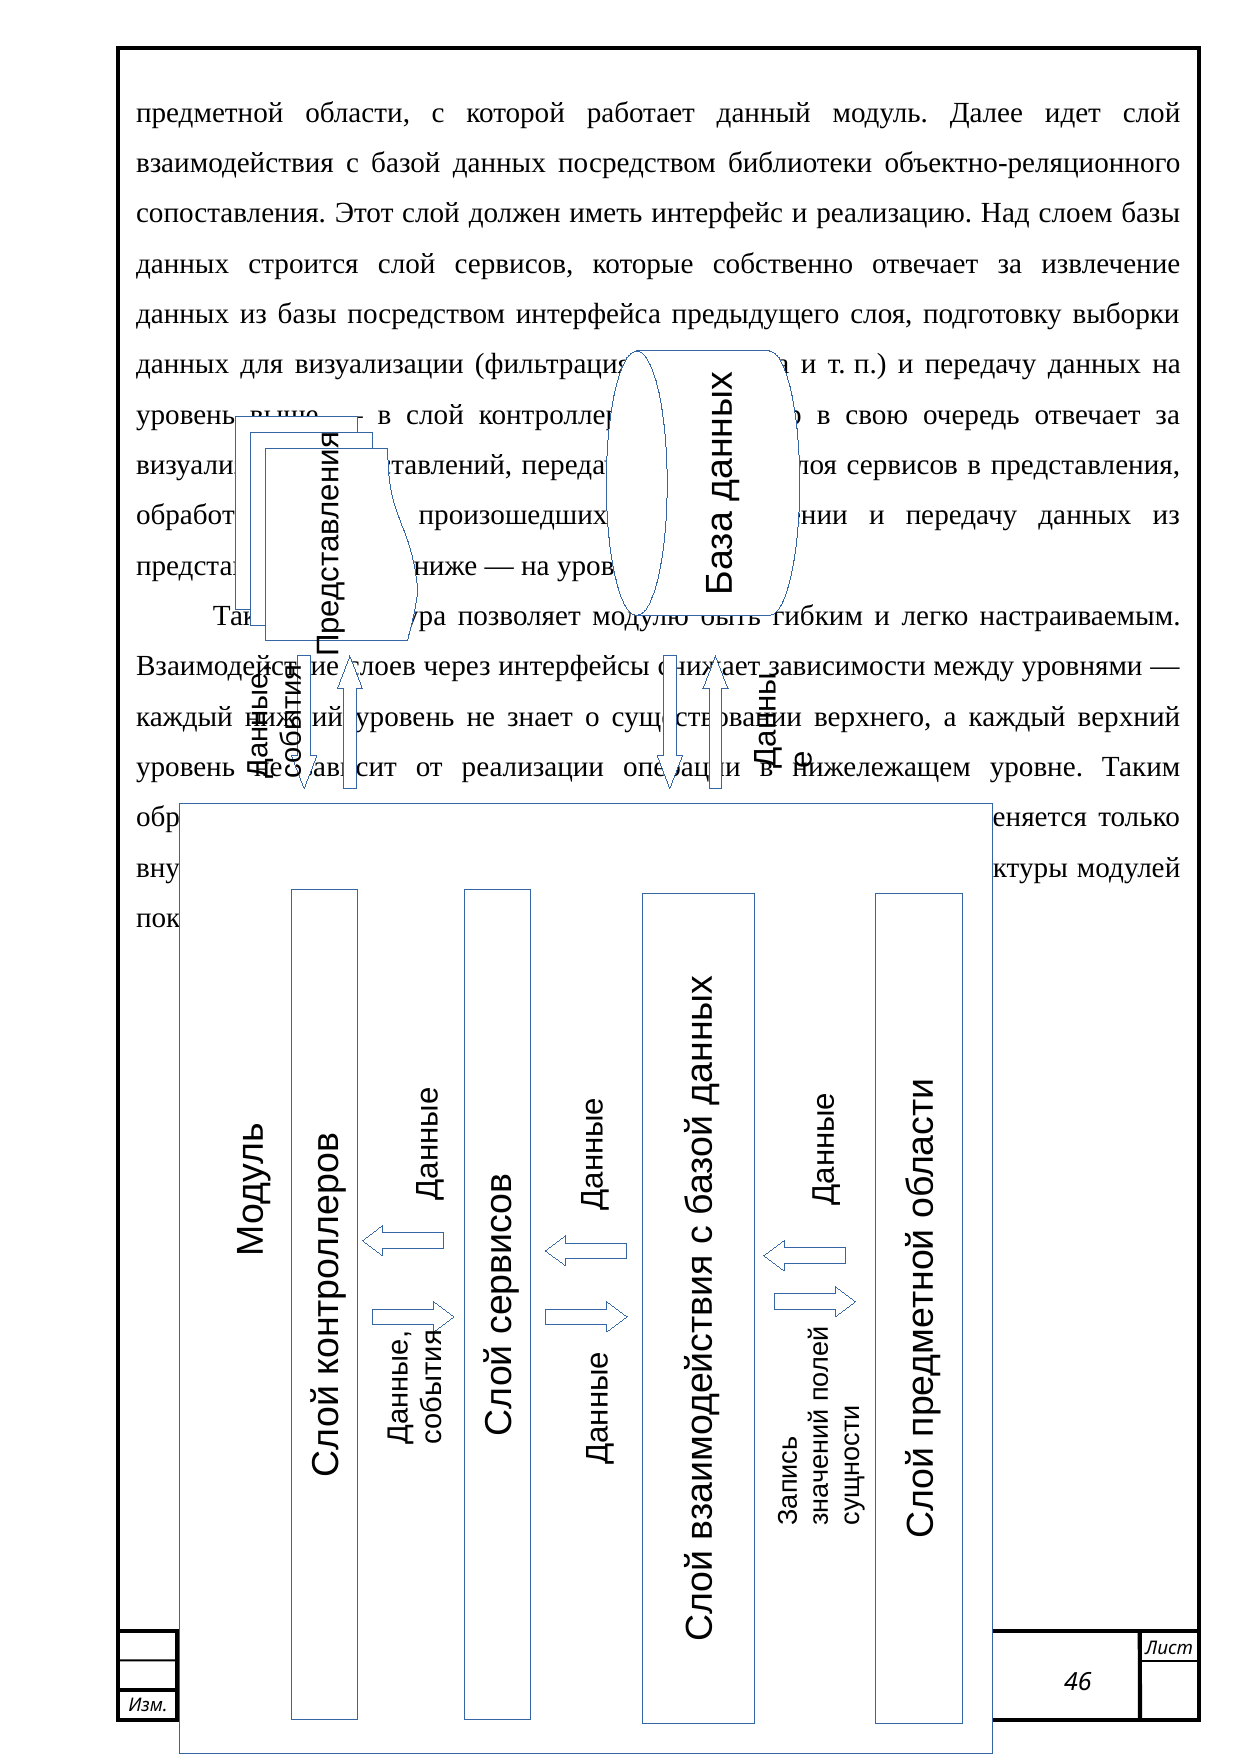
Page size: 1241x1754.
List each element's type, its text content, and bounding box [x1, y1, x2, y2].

text Такая архитектура позволяет модулю быть гибким и легко настраиваемым. Взаимодействие слоев через интерфейсы снижает зависимости между уровнями — каждый нижний уровень не знает о существовании верхнего, а каждый верхний уровень не зависит от реализации операции в нижележащем уровне. Таким образом, если меняется алгоритм работы одной операции, то он меняется только внутри конкретного уровня, не затрагивая остальные. Схема архитектуры модулей показана на рисунке 3.4. [136, 598, 1181, 933]
text Все модули данной системы, за исключением модуля переадресации и представления и модуля базы данных инкапсулируют в себе некоторую часть предметной области. Данные модули строятся вокруг сущностей предметной области должны включать в себя сервисы и классы, необходимые для выполнения операций над своими сущностями. Оптимальной архитектурой модуля здесь выбрана многослойная архитектура, описанная Эриком Эвансом в [10]. Нижним слоем является слой предметной области. Он включает в себя сущности предметной области, с которой работает данный модуль. Далее идет слой взаимодействия с базой данных посредством библиотеки объектно-реляционного сопоставления. Этот слой должен иметь интерфейс и реализацию. Над слоем базы данных строится слой сервисов, которые собственно отвечает за извлечение данных из базы посредством интерфейса предыдущего слоя, подготовку выборки данных для визуализации (фильтрация, сортировка и т. п.) и передачу данных на уровень выше — в слой контроллера. Контроллер в свою очередь отвечает за визуализацию представлений, передачу данных из слоя сервисов в представления, обработку событий, произошедших в представлении и передачу данных из представлений в слой ниже — на уровень сервисов. [136, 95, 1181, 581]
